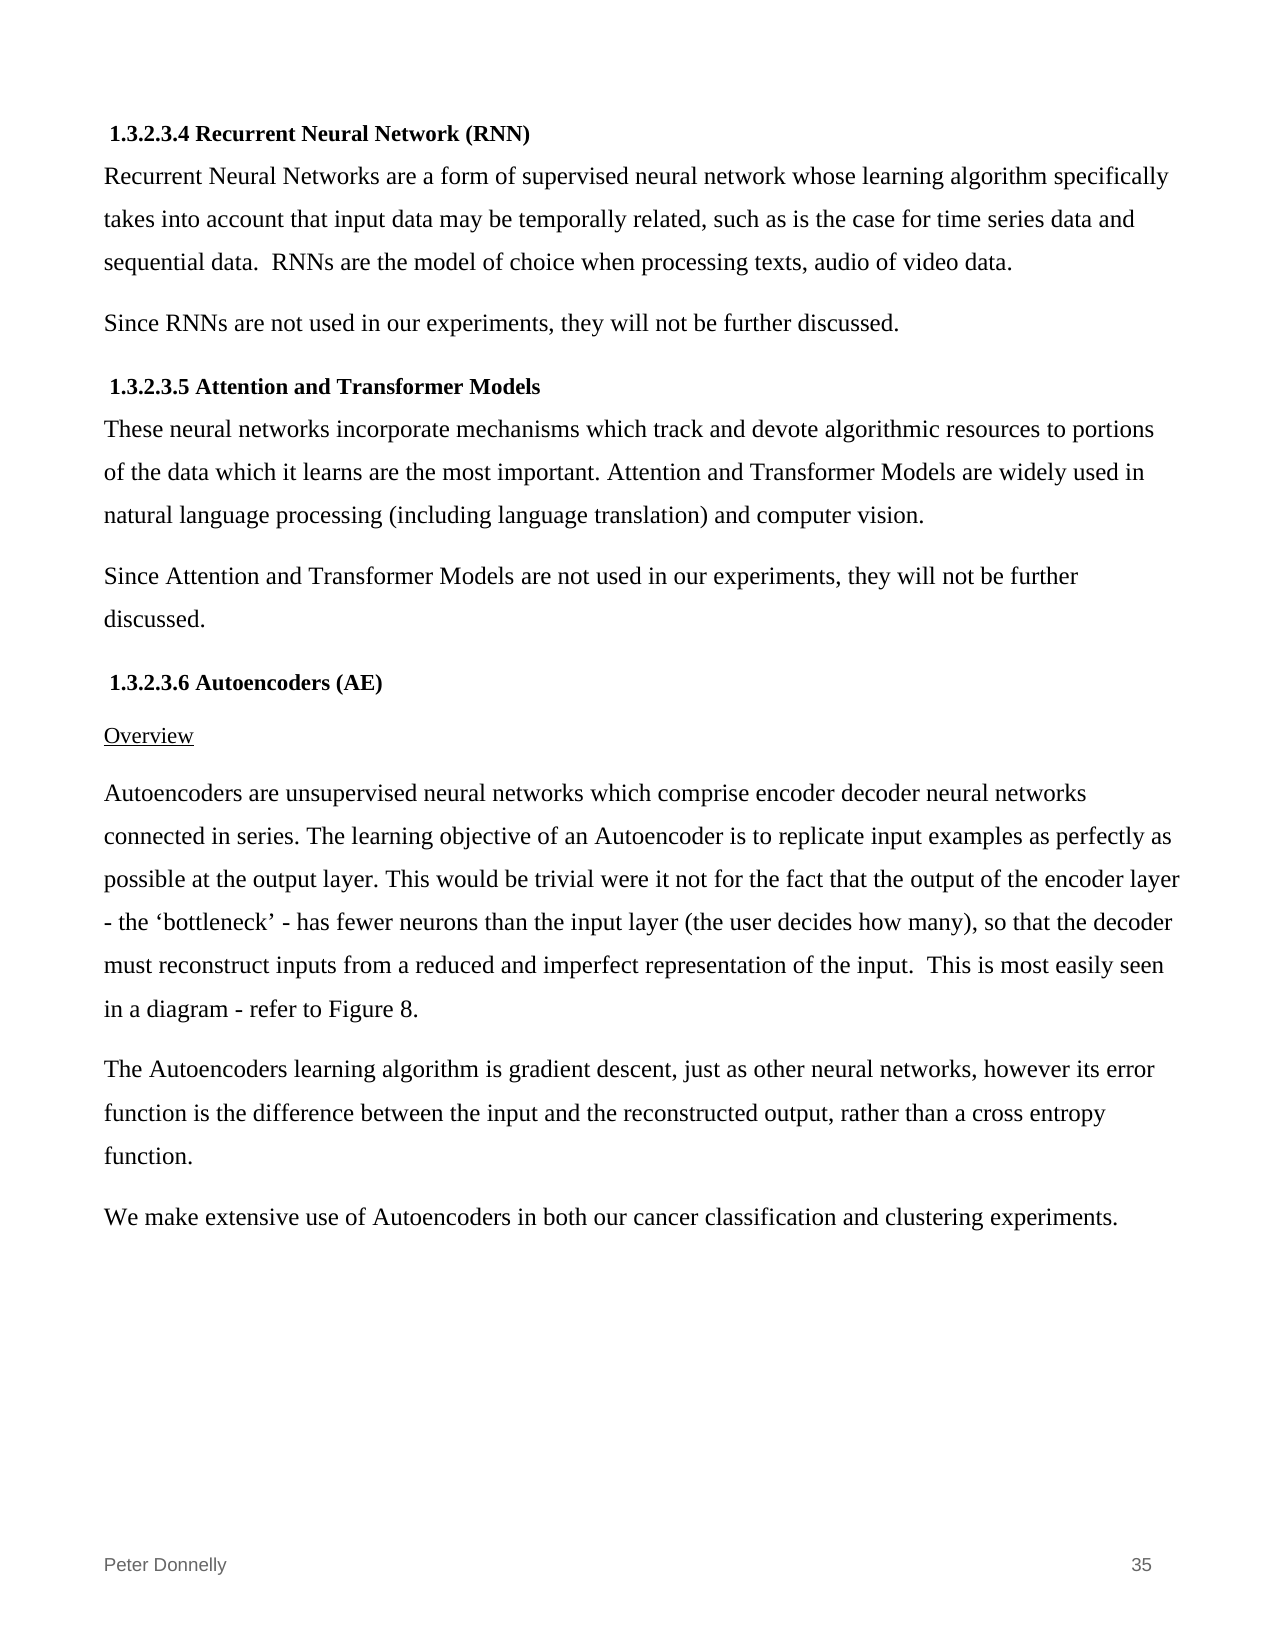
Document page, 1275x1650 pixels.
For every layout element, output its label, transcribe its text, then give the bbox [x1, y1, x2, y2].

text We make extensive use of Autoencoders in both our cancer classification and clustering experiments. [103, 1202, 1181, 1230]
text The Autoencoders learning algorithm is gradient descent, just as other neural networks, however its error function is the difference between the input and the reconstructed output, rather than a cross entropy function. [103, 1054, 1181, 1169]
text Since RNNs are not used in our experiments, they will not be further discussed. [103, 308, 1181, 337]
text These neural networks incorporate mechanisms which track and devote algorithmic resources to portions of the data which it learns are the most important. Attention and Transformer Models are widely used in natural language processing (including language translation) and computer vision. [103, 414, 1181, 529]
subtitle Overview [86, 722, 1181, 748]
subtitle Attention and Transformer Models [103, 373, 1181, 399]
text Autoencoders are unsupervised neural networks which comprise encoder decoder neural networks connected in series. The learning objective of an Autoencoder is to replicate input examples as perfectly as possible at the output layer. This would be trivial were it not for the fact that the output of the encoder layer - the ‘bottleneck’ - has fewer neurons than the input layer (the user decides how many), so that the decoder must reconstruct inputs from a reduced and imperfect representation of the input. This is most easily seen in a diagram - refer to Figure 8. [103, 778, 1181, 1022]
subtitle Autoencoders (AE) [103, 669, 1181, 695]
text Since Attention and Transformer Models are not used in our experiments, they will not be further discussed. [103, 561, 1181, 633]
text Recurrent Neural Networks are a form of supervised neural network whose learning algorithm specifically takes into account that input data may be temporally related, such as is the case for time series data and sequential data. RNNs are the model of choice when processing texts, audio of video data. [103, 161, 1181, 276]
subtitle Recurrent Neural Network (RNN) [103, 120, 1181, 146]
